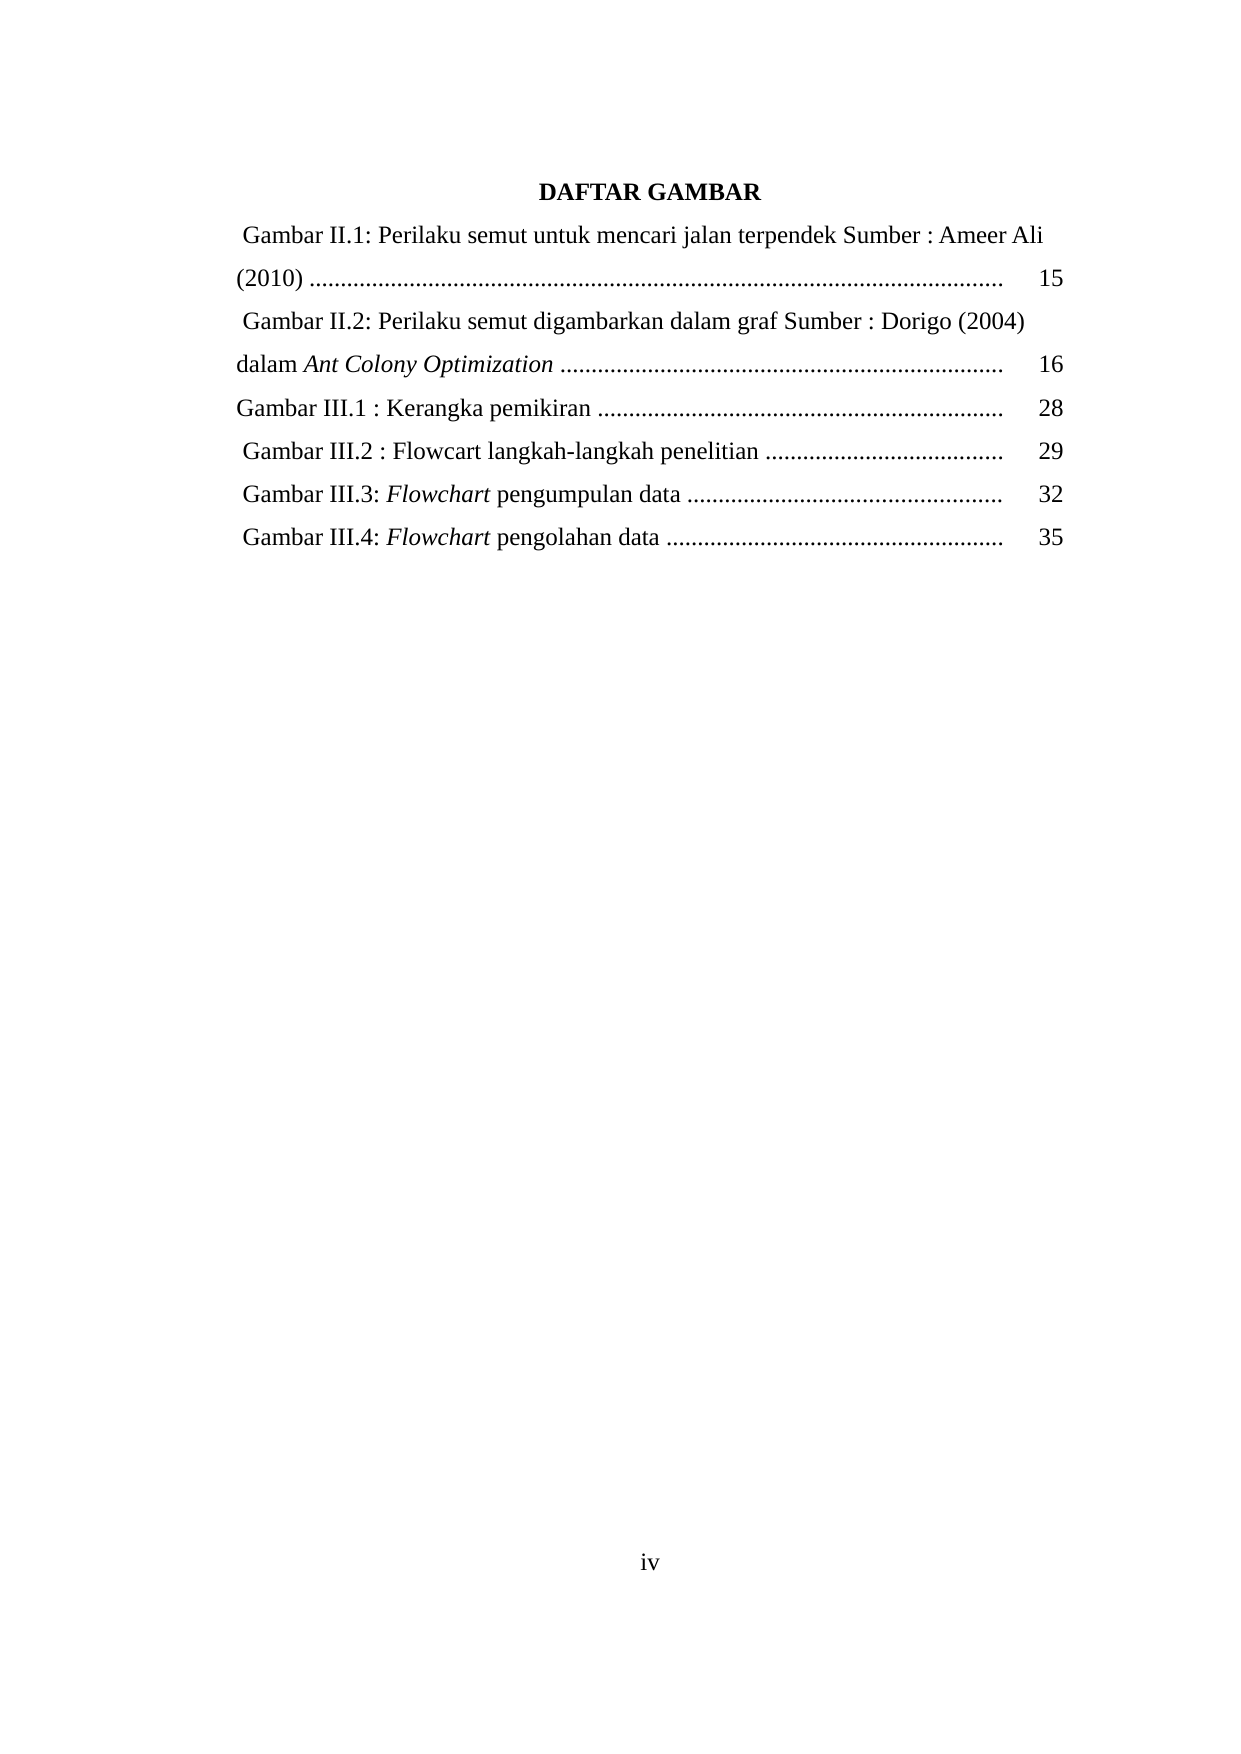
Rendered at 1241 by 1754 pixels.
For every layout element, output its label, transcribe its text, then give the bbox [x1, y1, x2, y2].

text Gambar III.2 : Flowcart langkah-langkah penelitian 29 [236, 436, 1063, 464]
text Gambar III.1 : Kerangka pemikiran 28 [236, 393, 1063, 421]
subtitle DAFTAR GAMBAR [236, 177, 1063, 206]
text Gambar II.2: Perilaku semut digambarkan dalam graf Sumber : Dorigo (2004) dalam Ant Colony Optimization 16 [236, 306, 1063, 378]
text Gambar III.3: Flowchart pengumpulan data 32 [236, 479, 1063, 508]
text Gambar III.4: Flowchart pengolahan data 35 [236, 522, 1063, 551]
text Gambar II.1: Perilaku semut untuk mencari jalan terpendek Sumber : Ameer Ali (2010) 15 [236, 220, 1063, 292]
